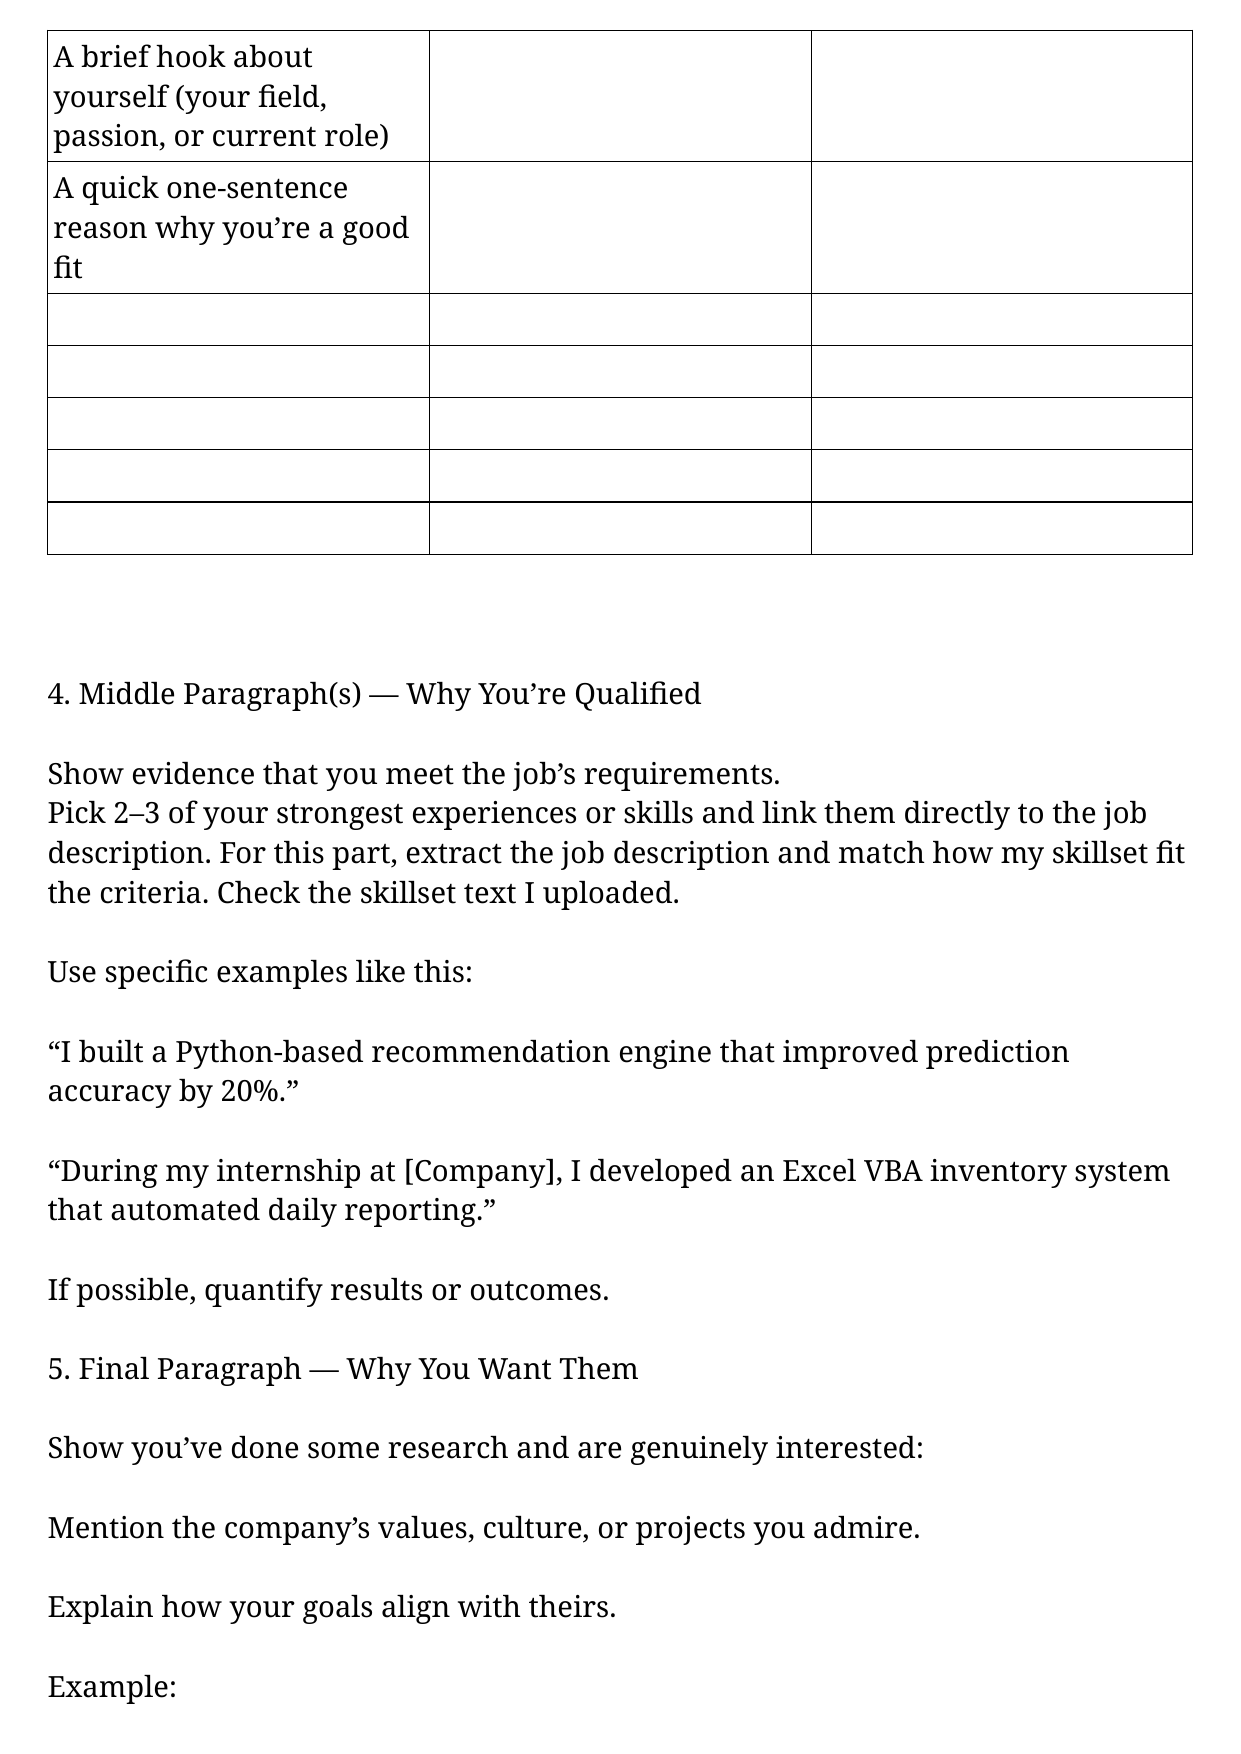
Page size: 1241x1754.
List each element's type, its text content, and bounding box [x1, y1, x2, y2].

text Show evidence that you meet the job’s requirements. [47, 753, 1193, 793]
table_cell [430, 294, 811, 345]
table_cell [812, 398, 1192, 449]
table_cell [812, 450, 1192, 501]
table_cell [48, 294, 429, 345]
text Show you’ve done some research and are genuinely interested: [47, 1428, 1193, 1467]
table_cell [48, 503, 429, 553]
table_cell [430, 398, 811, 449]
table_cell [812, 162, 1192, 293]
table_cell [430, 503, 811, 553]
table_cell [430, 162, 811, 293]
text 5. Final Paragraph — Why You Want Them [47, 1348, 1193, 1388]
text 4. Middle Paragraph(s) — Why You’re Qualified [47, 674, 1193, 713]
text Pick 2–3 of your strongest experiences or skills and link them directly to the job description. For this part, extract the job description and match how my skillset fit the criteria. Check the skillset text I uploaded. [47, 793, 1193, 912]
text Example: [47, 1666, 1193, 1706]
table_cell [48, 346, 429, 397]
table_cell A brief hook about yourself (your field, passion, or current role) [48, 31, 429, 161]
table_cell A quick one-sentence reason why you’re a good fit [48, 162, 429, 293]
table_cell [48, 398, 429, 449]
table_cell [812, 294, 1192, 345]
table_cell [812, 31, 1192, 161]
table_cell [812, 346, 1192, 397]
text If possible, quantify results or outcomes. [47, 1269, 1193, 1309]
text Mention the company’s values, culture, or projects you admire. [47, 1507, 1193, 1547]
table_cell [48, 450, 429, 501]
table_cell [430, 450, 811, 501]
text “I built a Python-based recommendation engine that improved prediction accuracy by 20%.” [47, 1031, 1193, 1110]
text Explain how your goals align with theirs. [47, 1586, 1193, 1626]
text Use specific examples like this: [47, 951, 1193, 991]
table_cell [430, 31, 811, 161]
table_cell [430, 346, 811, 397]
text “During my internship at [Company], I developed an Excel VBA inventory system that automated daily reporting.” [47, 1150, 1193, 1229]
table_cell [812, 503, 1192, 553]
